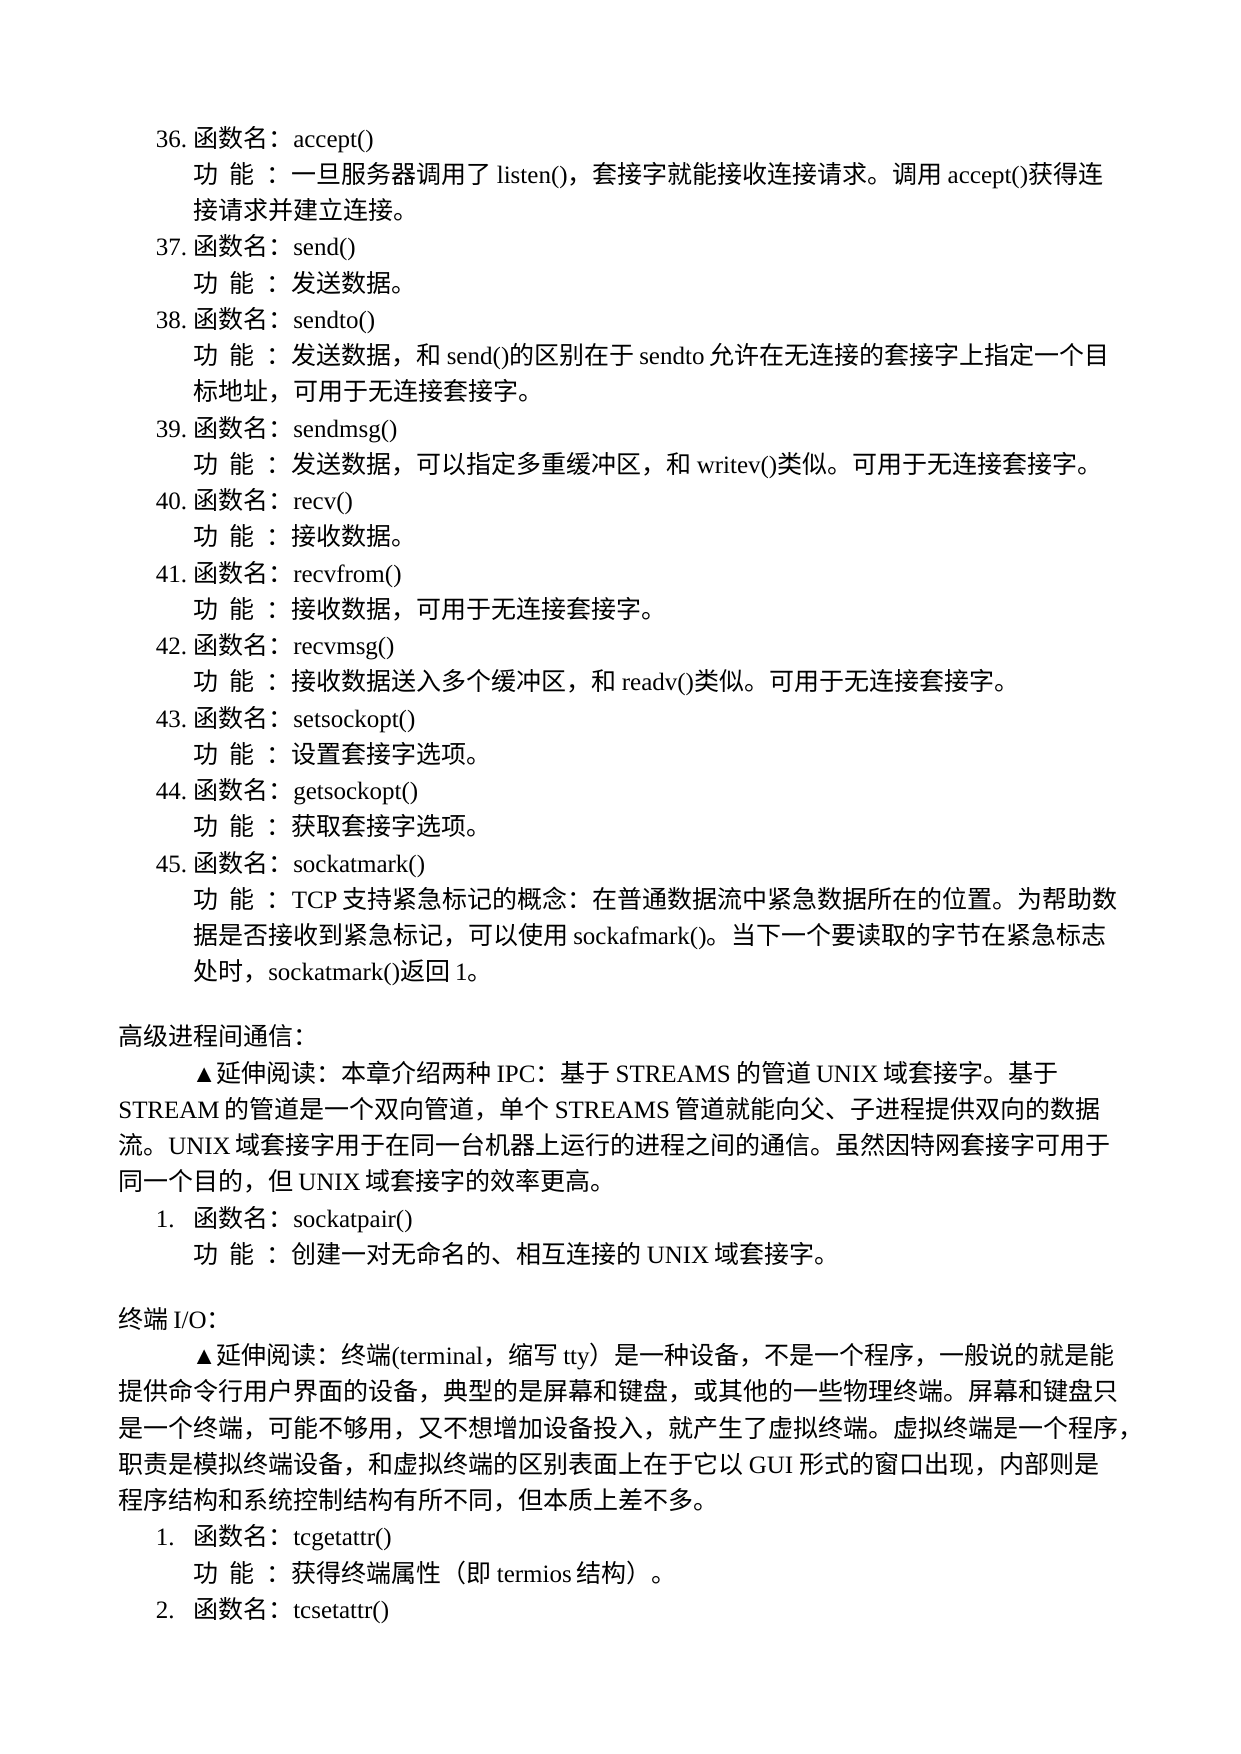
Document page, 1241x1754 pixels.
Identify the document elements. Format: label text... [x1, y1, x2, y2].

list 功 能 ：接收数据，可用于无连接套接字。 [156, 589, 1122, 626]
text ▲延伸阅读：终端(terminal，缩写tty）是一种设备，不是一个程序，一般说的就是能提供命令行用户界面的设备，典型的是屏幕和键盘，或其他的一些物理终端。屏幕和键盘只是一个终端，可能不够用，又不想增加设备投入，就产生了虚拟终端。虚拟终端是一个程序，职责是模拟终端设备，和虚拟终端的区别表面上在于它以 GUI 形式的窗口出现，内部则是程序结构和系统控制结构有所不同，但本质上差不多。 [118, 1336, 1122, 1517]
list 功 能 ：获得终端属性（即termios结构）。 [156, 1553, 1122, 1589]
list 功 能 ：接收数据。 [156, 517, 1122, 553]
list 功 能 ：发送数据。 [156, 263, 1122, 299]
text 高级进程间通信： [118, 1017, 1122, 1053]
list 函数名：sockatmark() [156, 843, 1122, 879]
list 功 能 ：接收数据送入多个缓冲区，和readv()类似。可用于无连接套接字。 [156, 662, 1122, 698]
list 功 能 ：设置套接字选项。 [156, 734, 1122, 771]
list 函数名：tcgetattr() [156, 1517, 1122, 1553]
list 函数名：getsockopt() [156, 771, 1122, 807]
list 功 能 ：TCP支持紧急标记的概念：在普通数据流中紧急数据所在的位置。为帮助数据是否接收到紧急标记，可以使用sockafmark()。当下一个要读取的字节在紧急标志处时，sockatmark()返回1。 [156, 879, 1122, 988]
list 函数名：recvfrom() [156, 553, 1122, 589]
list 函数名：recvmsg() [156, 626, 1122, 662]
text ▲延伸阅读：本章介绍两种IPC：基于STREAMS的管道UNIX域套接字。基于STREAM的管道是一个双向管道，单个STREAMS管道就能向父、子进程提供双向的数据流。UNIX域套接字用于在同一台机器上运行的进程之间的通信。虽然因特网套接字可用于同一个目的，但UNIX域套接字的效率更高。 [118, 1053, 1122, 1198]
list 函数名：tcsetattr() [156, 1589, 1122, 1626]
list 功 能 ：一旦服务器调用了listen()，套接字就能接收连接请求。调用accept()获得连接请求并建立连接。 [156, 154, 1122, 227]
list 功 能 ：创建一对无命名的、相互连接的UNIX域套接字。 [156, 1234, 1122, 1271]
list 函数名：sockatpair() [156, 1198, 1122, 1234]
list 功 能 ：获取套接字选项。 [156, 807, 1122, 843]
list 函数名：sendmsg() [156, 408, 1122, 444]
list 函数名：recv() [156, 481, 1122, 517]
text 终端I/O： [118, 1299, 1122, 1336]
list 函数名：sendto() [156, 299, 1122, 336]
list 函数名：setsockopt() [156, 698, 1122, 734]
list 功 能 ：发送数据，可以指定多重缓冲区，和writev()类似。可用于无连接套接字。 [156, 444, 1122, 481]
list 功 能 ：发送数据，和send()的区别在于sendto允许在无连接的套接字上指定一个目标地址，可用于无连接套接字。 [156, 336, 1122, 408]
list 函数名：send() [156, 227, 1122, 263]
list 函数名：accept() [156, 118, 1122, 154]
